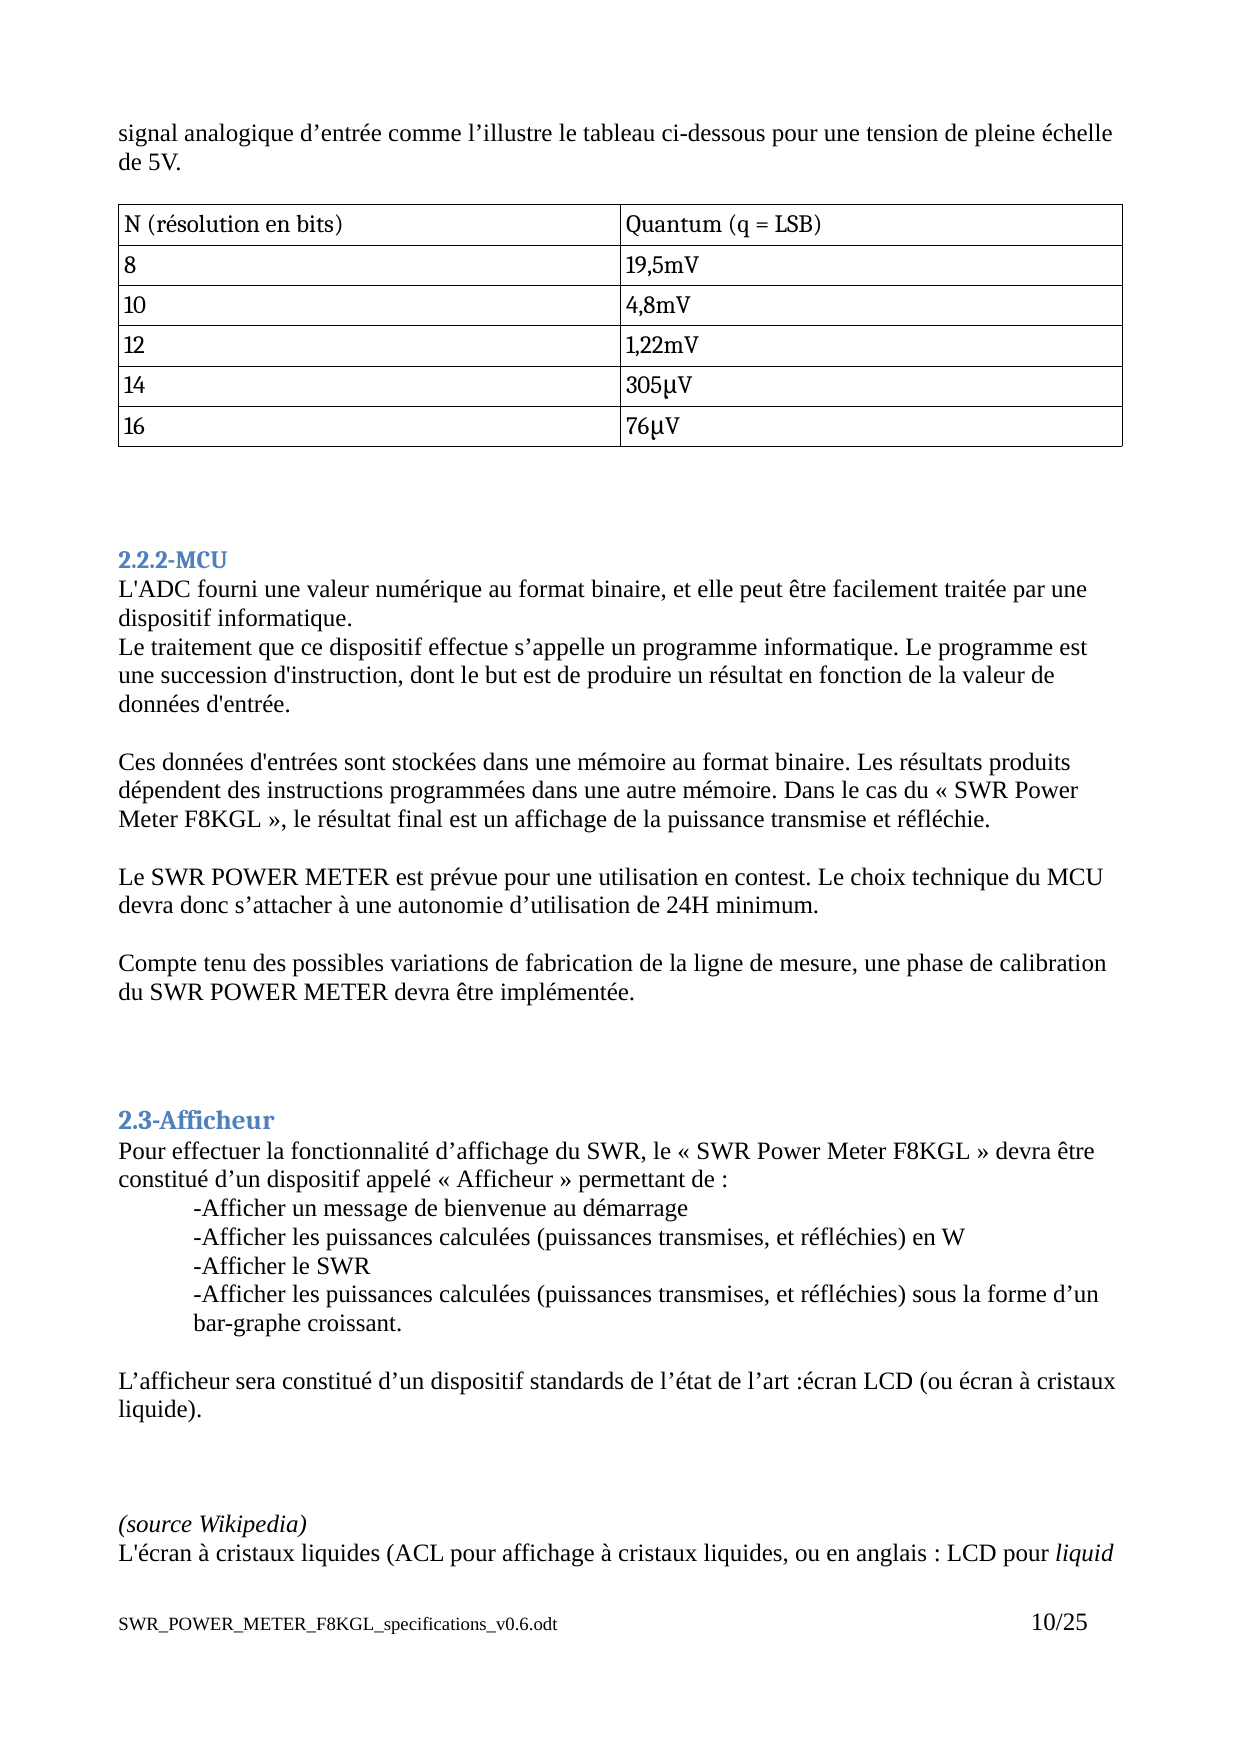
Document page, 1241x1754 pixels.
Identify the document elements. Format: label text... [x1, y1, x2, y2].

table_cell 10 [119, 286, 620, 325]
text -Afficher les puissances calculées (puissances transmises, et réfléchies) en W [118, 1222, 1122, 1251]
table_header N (résolution en bits) [119, 205, 620, 245]
subtitle 2.3-Afficheur [118, 1105, 1122, 1136]
table_header Quantum (q = LSB) [621, 205, 1122, 245]
text signal analogique d’entrée comme l’illustre le tableau ci-dessous pour une tension de pleine échelle [118, 118, 1122, 147]
text bar-graphe croissant. [118, 1308, 1122, 1337]
table_cell 4,8mV [621, 286, 1122, 325]
text de 5V. [118, 147, 1122, 176]
table_cell 16 [119, 407, 620, 446]
table_cell 305μV [621, 367, 1122, 406]
text -Afficher les puissances calculées (puissances transmises, et réfléchies) sous la forme d’un [118, 1279, 1122, 1308]
text Pour effectuer la fonctionnalité d’affichage du SWR, le « SWR Power Meter F8KGL » devra être constitué d’un dispositif appelé « Afficheur » permettant de : [118, 1136, 1122, 1193]
text Le traitement que ce dispositif effectue s’appelle un programme informatique. Le programme est une succession d'instruction, dont le but est de produire un résultat en fonction de la valeur de données d'entrée. [118, 632, 1122, 718]
text L’afficheur sera constitué d’un dispositif standards de l’état de l’art :écran LCD (ou écran à cristaux liquide). [118, 1366, 1122, 1423]
text Le SWR POWER METER est prévue pour une utilisation en contest. Le choix technique du MCU devra donc s’attacher à une autonomie d’utilisation de 24H minimum. [118, 862, 1122, 919]
text L'ADC fourni une valeur numérique au format binaire, et elle peut être facilement traitée par une dispositif informatique. [118, 574, 1122, 632]
table_cell 76μV [621, 407, 1122, 446]
text Ces données d'entrées sont stockées dans une mémoire au format binaire. Les résultats produits dépendent des instructions programmées dans une autre mémoire. Dans le cas du « SWR Power Meter F8KGL », le résultat final est un affichage de la puissance transmise et réfléchie. [118, 747, 1122, 833]
table_cell 19,5mV [621, 246, 1122, 285]
table_cell 14 [119, 367, 620, 406]
table_cell 12 [119, 326, 620, 366]
text -Afficher le SWR [118, 1251, 1122, 1279]
text L'écran à cristaux liquides (ACL pour affichage à cristaux liquides, ou en anglais : LCD pour liquid [118, 1538, 1122, 1567]
table_cell 1,22mV [621, 326, 1122, 366]
text -Afficher un message de bienvenue au démarrage [118, 1193, 1122, 1222]
table_cell 8 [119, 246, 620, 285]
text Compte tenu des possibles variations de fabrication de la ligne de mesure, une phase de calibration du SWR POWER METER devra être implémentée. [118, 948, 1122, 1006]
text (source Wikipedia) [118, 1509, 1122, 1538]
subtitle 2.2.2-MCU [118, 546, 1122, 574]
